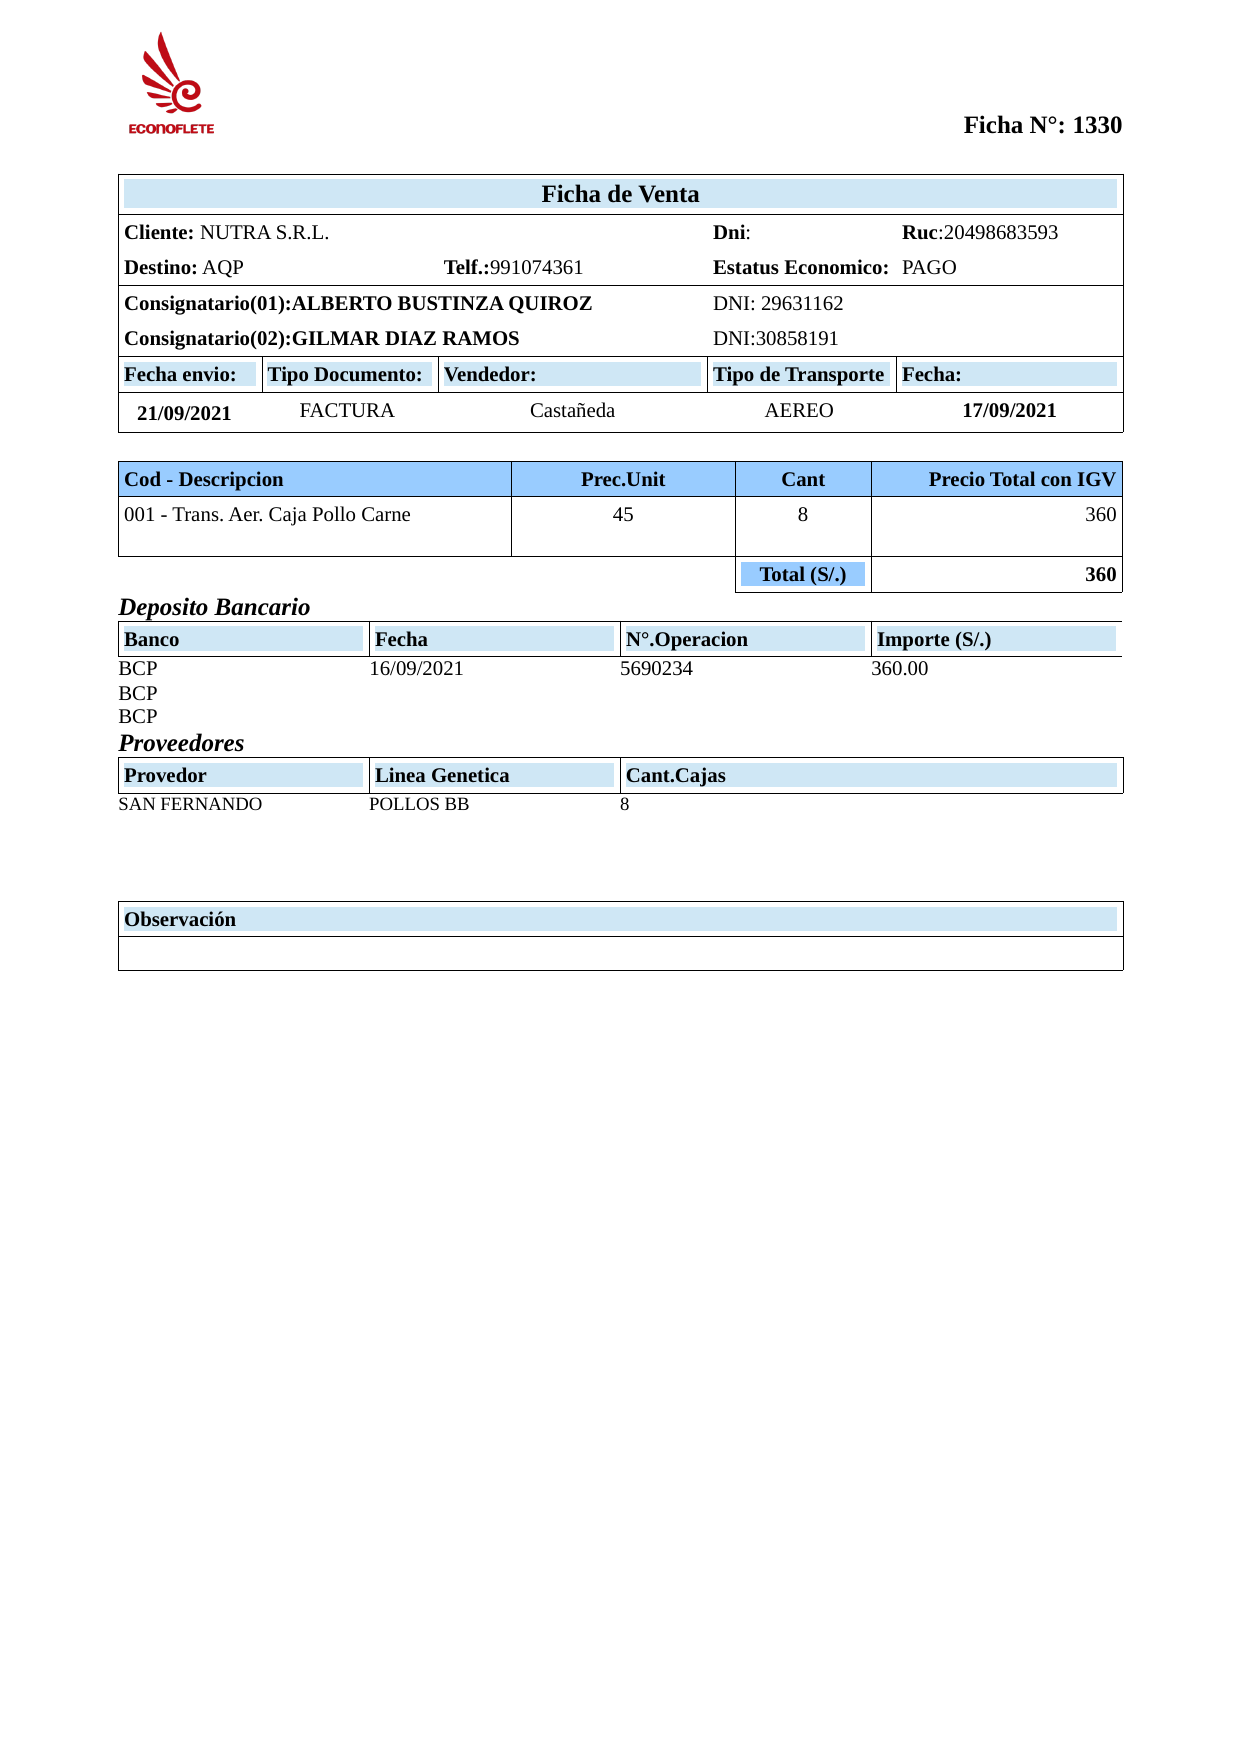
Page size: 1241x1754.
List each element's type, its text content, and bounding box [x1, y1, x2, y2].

table_cell BCP [118, 680, 369, 704]
table_cell [369, 815, 620, 836]
table_cell Fecha: [897, 357, 1123, 392]
table_cell [620, 680, 871, 704]
table_header Prec.Unit [512, 462, 735, 496]
table_cell BCP [118, 657, 369, 680]
table_cell 360.00 [871, 657, 1122, 680]
table_cell 16/09/2021 [369, 657, 620, 680]
table_cell [369, 836, 620, 858]
table_cell Ruc:20498683593 [896, 215, 1123, 249]
text Deposito Bancario [118, 592, 1122, 621]
table_cell Tipo de Transporte [708, 357, 896, 392]
table_cell AEREO [707, 393, 896, 432]
table_cell [511, 557, 735, 592]
table_cell PAGO [896, 249, 1123, 285]
picture [118, 31, 225, 134]
table_cell [871, 680, 1122, 704]
table_cell Vendedor: [439, 357, 707, 392]
table_cell [620, 858, 1123, 879]
table_cell [119, 937, 1123, 969]
table_cell 17/09/2021 [896, 393, 1123, 432]
table_cell DNI:30858191 [707, 321, 1123, 356]
table_cell 5690234 [620, 657, 871, 680]
table_cell POLLOS BB [369, 794, 620, 814]
table_header Importe (S/.) [872, 622, 1122, 656]
table_cell [369, 858, 620, 879]
table_cell FACTURA [262, 393, 438, 432]
table_header Provedor [119, 758, 369, 793]
table_cell [620, 705, 871, 728]
table_cell Total (S/.) [736, 557, 871, 592]
text Proveedores [118, 728, 1122, 757]
table_header Cant.Cajas [621, 758, 1123, 793]
table_header Ficha de Venta [119, 175, 1123, 214]
table_cell Cliente: NUTRA S.R.L. [119, 215, 707, 249]
table_header Fecha [370, 622, 620, 656]
table_header Precio Total con IGV [872, 462, 1122, 496]
table_cell [369, 705, 620, 728]
table_cell [118, 836, 369, 858]
table_cell SAN FERNANDO [118, 794, 369, 814]
table_cell Tipo Documento: [263, 357, 438, 392]
table_cell [118, 557, 511, 592]
table_cell [118, 858, 369, 879]
table_cell [118, 815, 369, 836]
table_cell 21/09/2021 [119, 393, 262, 432]
table_cell BCP [118, 705, 369, 728]
table_cell 360 [872, 497, 1122, 556]
table_cell [369, 680, 620, 704]
table_header Observación [119, 902, 1123, 936]
table_cell 001 - Trans. Aer. Caja Pollo Carne [119, 497, 511, 556]
table_cell [620, 879, 1123, 901]
table_cell 8 [620, 794, 1123, 814]
table_cell [118, 879, 369, 901]
table_cell 360 [872, 557, 1122, 592]
table_header N°.Operacion [621, 622, 871, 656]
table_cell Consignatario(01):ALBERTO BUSTINZA QUIROZ [119, 286, 707, 321]
table_cell 8 [736, 497, 871, 556]
table_cell Telf.:991074361 [438, 249, 707, 285]
table_header Cant [736, 462, 871, 496]
table_header Cod - Descripcion [119, 462, 511, 496]
table_cell Estatus Economico: [707, 249, 896, 285]
table_cell Destino: AQP [119, 249, 438, 285]
table_cell Dni: [707, 215, 896, 249]
table_cell [871, 705, 1122, 728]
table_cell DNI: 29631162 [707, 286, 1123, 321]
table_header Banco [119, 622, 369, 656]
table_cell [369, 879, 620, 901]
table_cell 45 [512, 497, 735, 556]
table_cell Castañeda [438, 393, 707, 432]
table_cell Consignatario(02):GILMAR DIAZ RAMOS [119, 321, 707, 356]
table_cell [620, 815, 1123, 836]
table_header Linea Genetica [370, 758, 620, 793]
table_cell [620, 836, 1123, 858]
table_cell Fecha envio: [119, 357, 262, 392]
